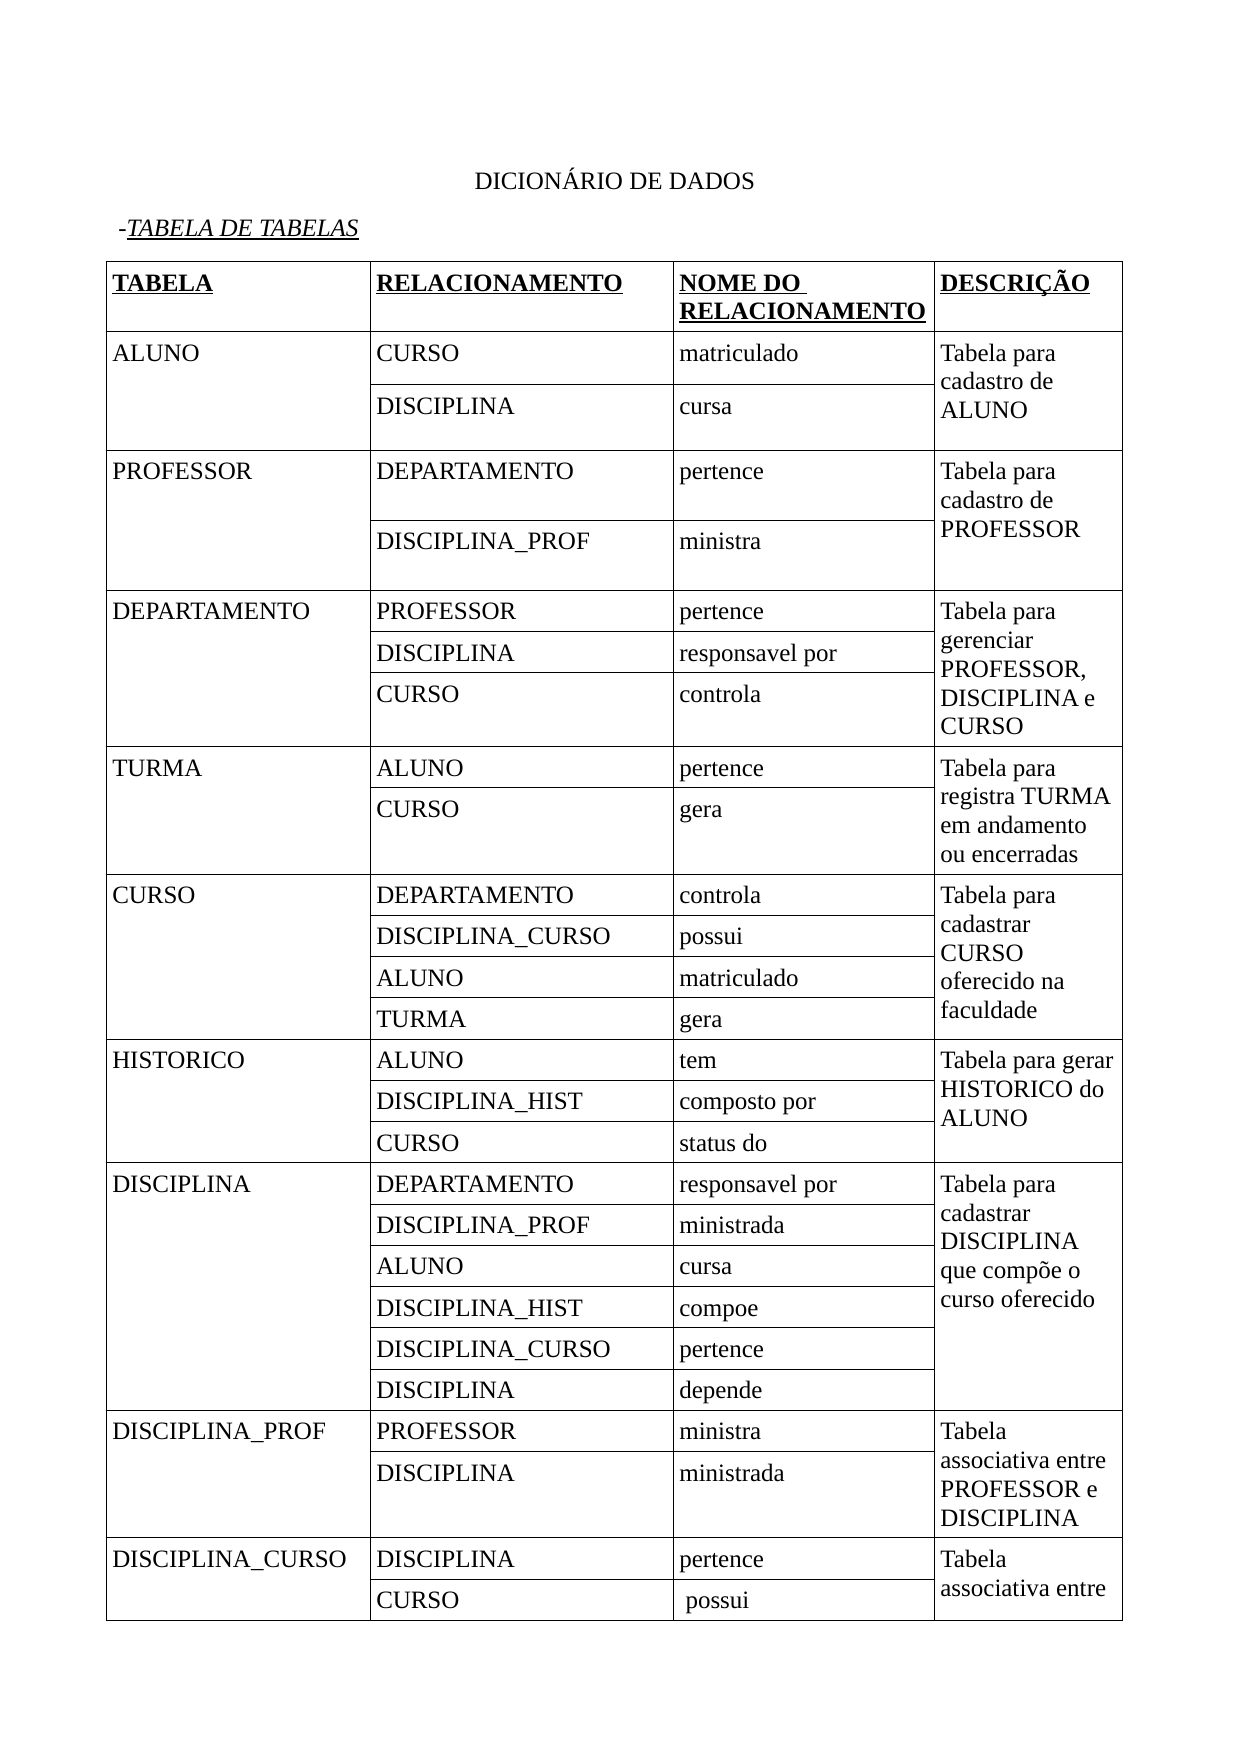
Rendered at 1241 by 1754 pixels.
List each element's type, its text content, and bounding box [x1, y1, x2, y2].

table_cell pertence [674, 1328, 934, 1368]
table_cell ALUNO [107, 332, 370, 450]
table_cell DISCIPLINA_HIST [371, 1287, 673, 1327]
table_cell DISCIPLINA [371, 632, 673, 672]
table_cell matriculado [674, 332, 934, 384]
table_cell responsavel por [674, 1163, 934, 1203]
table_cell gera [674, 788, 934, 873]
table_cell DISCIPLINA [371, 385, 673, 450]
table_cell DISCIPLINA_CURSO [371, 916, 673, 956]
table_cell CURSO [371, 673, 673, 746]
table_cell CURSO [371, 332, 673, 384]
table_cell compoe [674, 1287, 934, 1327]
table_cell PROFESSOR [107, 451, 370, 590]
table_cell Tabela para cadastro de PROFESSOR [935, 451, 1122, 590]
table_header TABELA [107, 262, 370, 331]
table_cell tem [674, 1040, 934, 1080]
table_cell TURMA [107, 747, 370, 873]
table_cell Tabela associativa entre PROFESSOR e DISCIPLINA [935, 1411, 1122, 1537]
table_cell CURSO [107, 875, 370, 1038]
table_cell DISCIPLINA [371, 1538, 673, 1578]
table_cell possui [674, 916, 934, 956]
table_cell DISCIPLINA [371, 1452, 673, 1537]
text -TABELA DE TABELAS [118, 213, 1122, 242]
table_cell pertence [674, 747, 934, 787]
table_cell CURSO [371, 1580, 673, 1620]
table_cell DISCIPLINA_CURSO [371, 1328, 673, 1368]
table_cell Tabela para cadastrar CURSO oferecido na faculdade [935, 875, 1122, 1038]
table_cell ALUNO [371, 957, 673, 997]
table_cell ministrada [674, 1452, 934, 1537]
table_cell gera [674, 998, 934, 1038]
table_cell ministrada [674, 1205, 934, 1245]
table_cell DISCIPLINA_PROF [371, 1205, 673, 1245]
table_cell ALUNO [371, 1040, 673, 1080]
table_cell HISTORICO [107, 1040, 370, 1162]
table_cell DISCIPLINA_PROF [107, 1411, 370, 1537]
table_cell CURSO [371, 788, 673, 873]
table_cell DEPARTAMENTO [371, 875, 673, 915]
table_cell DISCIPLINA [371, 1370, 673, 1410]
table_header NOME DO RELACIONAMENTO [674, 262, 934, 331]
table_cell pertence [674, 451, 934, 520]
table_cell composto por [674, 1081, 934, 1121]
table_cell possui [674, 1580, 934, 1620]
table_cell PROFESSOR [371, 591, 673, 631]
table_cell cursa [674, 385, 934, 450]
table_cell ministra [674, 521, 934, 590]
table_cell CURSO [371, 1122, 673, 1162]
table_cell responsavel por [674, 632, 934, 672]
table_cell DEPARTAMENTO [371, 1163, 673, 1203]
table_cell ministra [674, 1411, 934, 1451]
table_cell status do [674, 1122, 934, 1162]
table_cell pertence [674, 591, 934, 631]
text DICIONÁRIO DE DADOS [118, 166, 1122, 194]
table_cell ALUNO [371, 1246, 673, 1286]
table_cell DISCIPLINA [107, 1163, 370, 1410]
table_cell DISCIPLINA_HIST [371, 1081, 673, 1121]
table_cell TURMA [371, 998, 673, 1038]
table_cell ALUNO [371, 747, 673, 787]
table_header RELACIONAMENTO [371, 262, 673, 331]
table_cell Tabela associativa entre [935, 1538, 1122, 1620]
table_cell matriculado [674, 957, 934, 997]
table_cell DISCIPLINA_CURSO [107, 1538, 370, 1620]
table_cell DEPARTAMENTO [107, 591, 370, 746]
table_cell depende [674, 1370, 934, 1410]
table_cell Tabela para gerenciar PROFESSOR, DISCIPLINA e CURSO [935, 591, 1122, 746]
table_cell controla [674, 673, 934, 746]
table_cell pertence [674, 1538, 934, 1578]
table_cell cursa [674, 1246, 934, 1286]
table_cell controla [674, 875, 934, 915]
table_cell DISCIPLINA_PROF [371, 521, 673, 590]
table_cell Tabela para registra TURMA em andamento ou encerradas [935, 747, 1122, 873]
table_cell Tabela para cadastro de ALUNO [935, 332, 1122, 450]
table_header DESCRIÇÃO [935, 262, 1122, 331]
table_cell Tabela para cadastrar DISCIPLINA que compõe o curso oferecido [935, 1163, 1122, 1410]
table_cell DEPARTAMENTO [371, 451, 673, 520]
table_cell Tabela para gerar HISTORICO do ALUNO [935, 1040, 1122, 1162]
table_cell PROFESSOR [371, 1411, 673, 1451]
